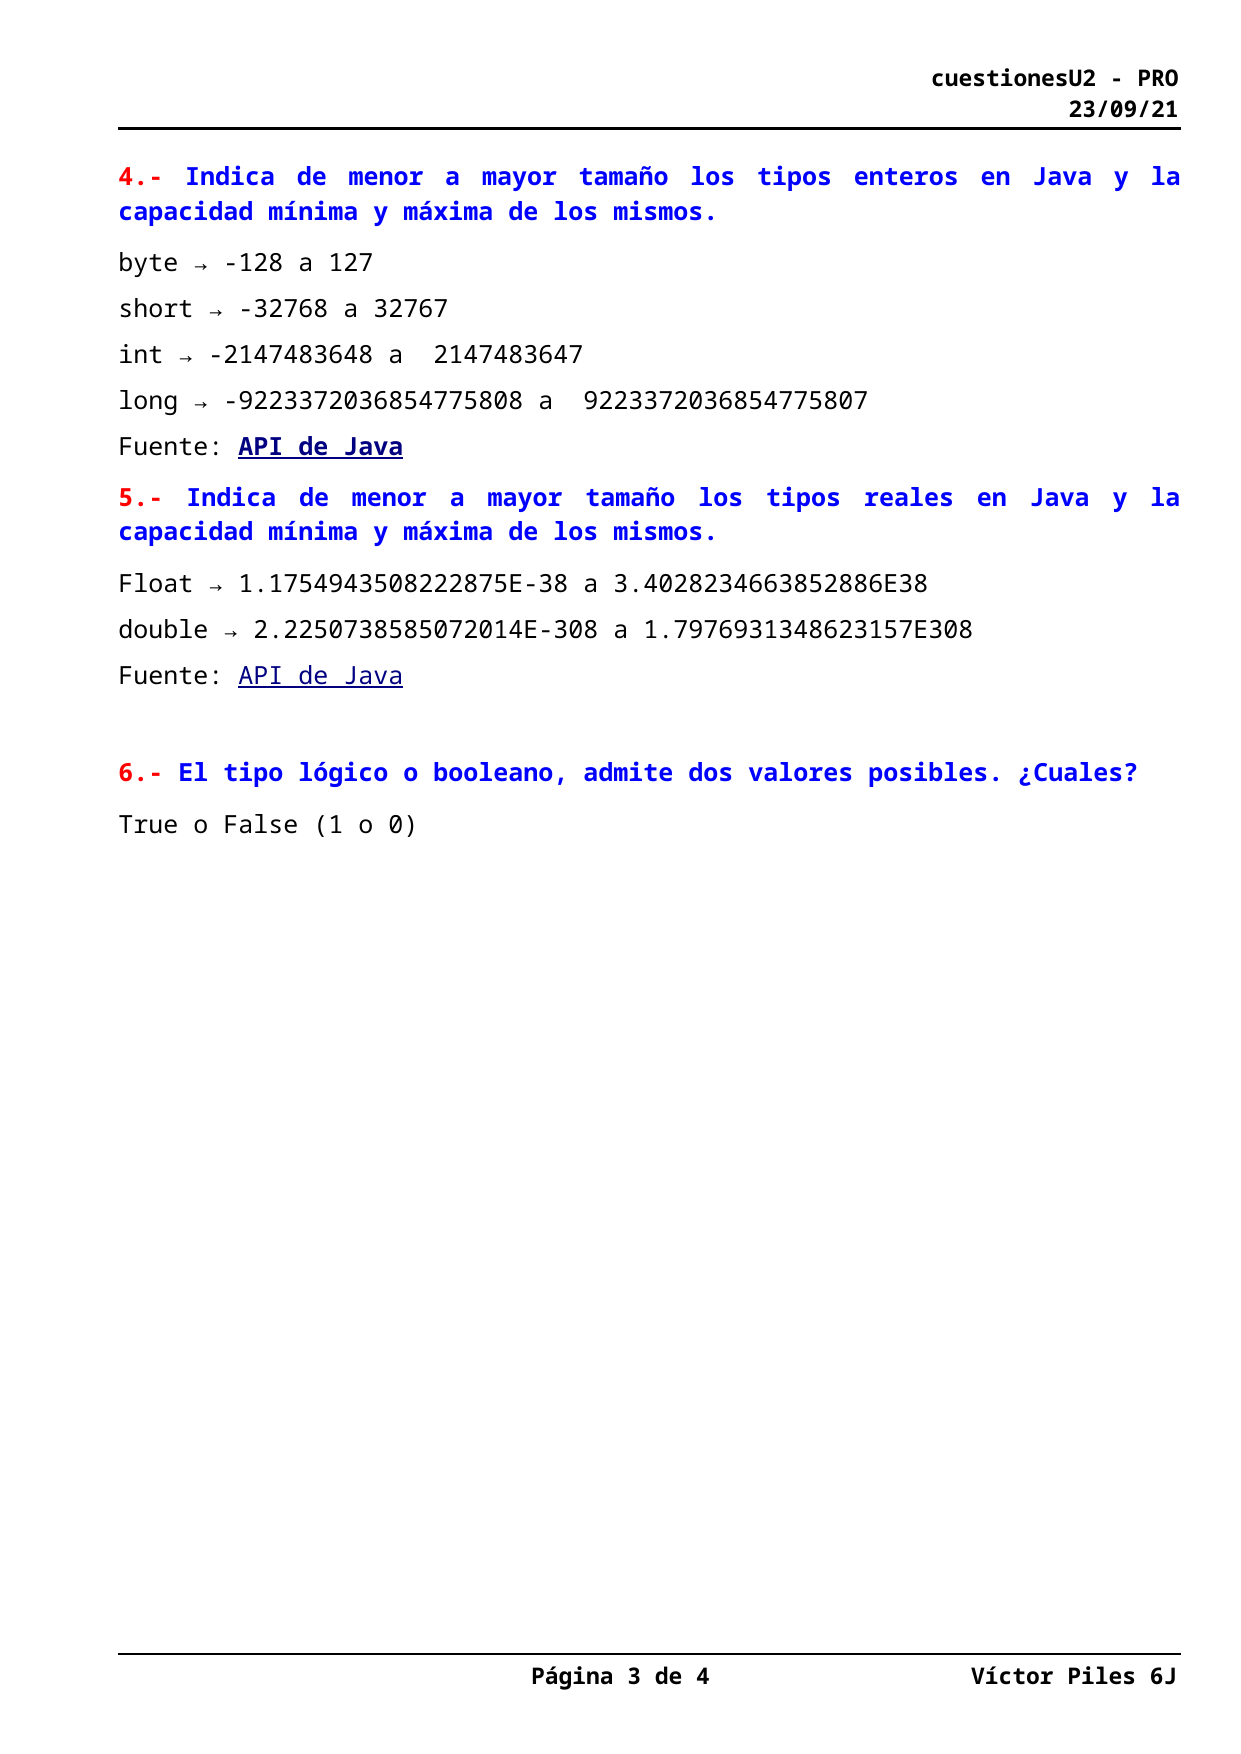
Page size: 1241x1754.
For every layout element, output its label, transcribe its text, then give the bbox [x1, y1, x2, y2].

text Fuente: API de Java [118, 428, 1181, 462]
text True o False (1 o 0) [118, 807, 1181, 841]
text 6.- El tipo lógico o booleano, admite dos valores posibles. ¿Cuales? [118, 755, 1181, 789]
text double → 2.2250738585072014E-308 a 1.7976931348623157E308 [118, 612, 1181, 646]
text long → -9223372036854775808 a 9223372036854775807 [118, 382, 1181, 416]
text byte → -128 a 127 [118, 245, 1181, 279]
text Fuente: API de Java [118, 657, 1181, 692]
text short → -32768 a 32767 [118, 291, 1181, 325]
text int → -2147483648 a 2147483647 [118, 337, 1181, 371]
text Float → 1.1754943508222875E-38 a 3.4028234663852886E38 [118, 566, 1181, 600]
text 4.- Indica de menor a mayor tamaño los tipos enteros en Java y la capacidad mínima y máxima de los mismos. [118, 159, 1181, 227]
text 5.- Indica de menor a mayor tamaño los tipos reales en Java y la capacidad mínima y máxima de los mismos. [118, 480, 1181, 548]
